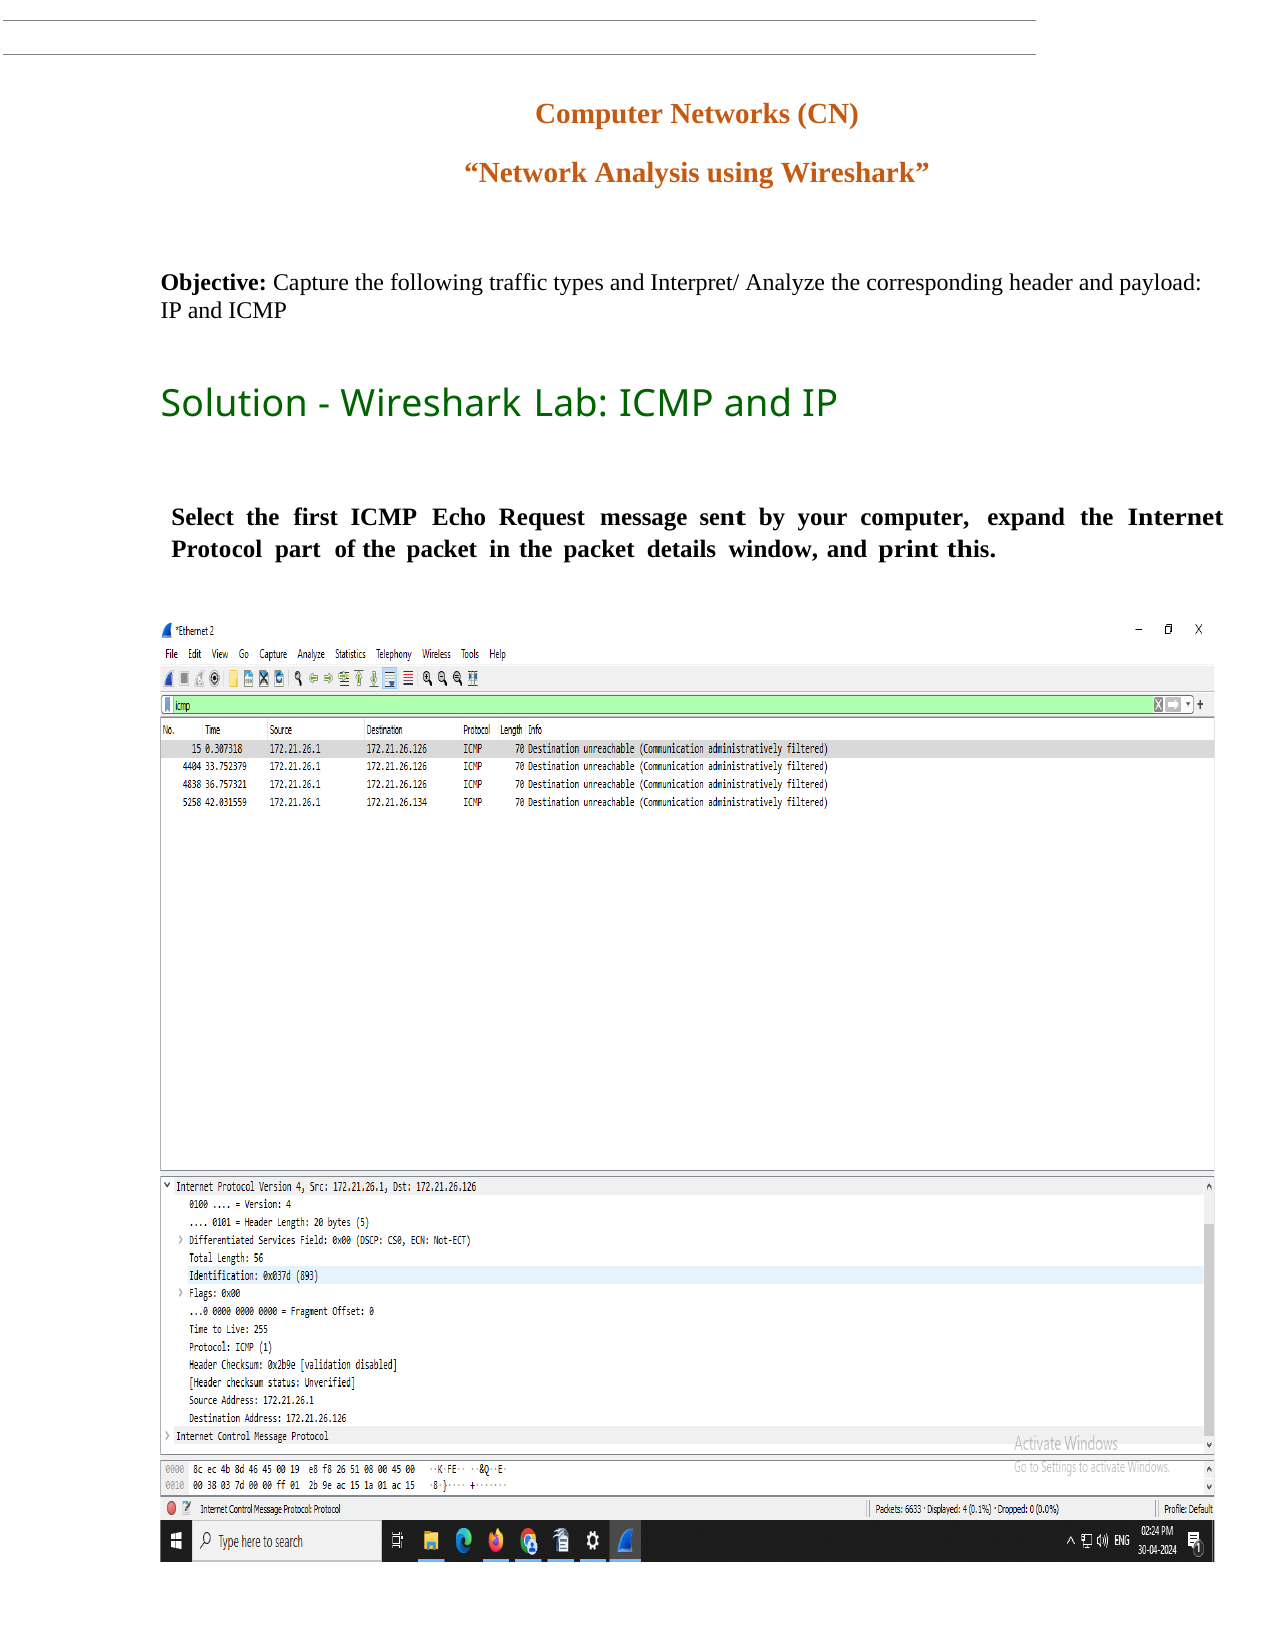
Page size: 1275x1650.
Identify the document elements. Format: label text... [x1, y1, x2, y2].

text Solution - Wireshark Lab: ICMP and IP [160, 376, 1233, 427]
text Objective: Capture the following traffic types and Interpret/ Analyze the corresponding header and payload: [160, 268, 1233, 296]
text Computer Networks (CN) [160, 96, 1233, 129]
picture [160, 619, 1215, 1562]
text Select the first ICMP Echo Request message sent by your computer, expand the Internet Protocol part of the packet in the packet details window, and print this. [171, 502, 1233, 563]
text IP and ICMP [160, 296, 1233, 324]
text “Network Analysis using Wireshark” [160, 155, 1233, 189]
